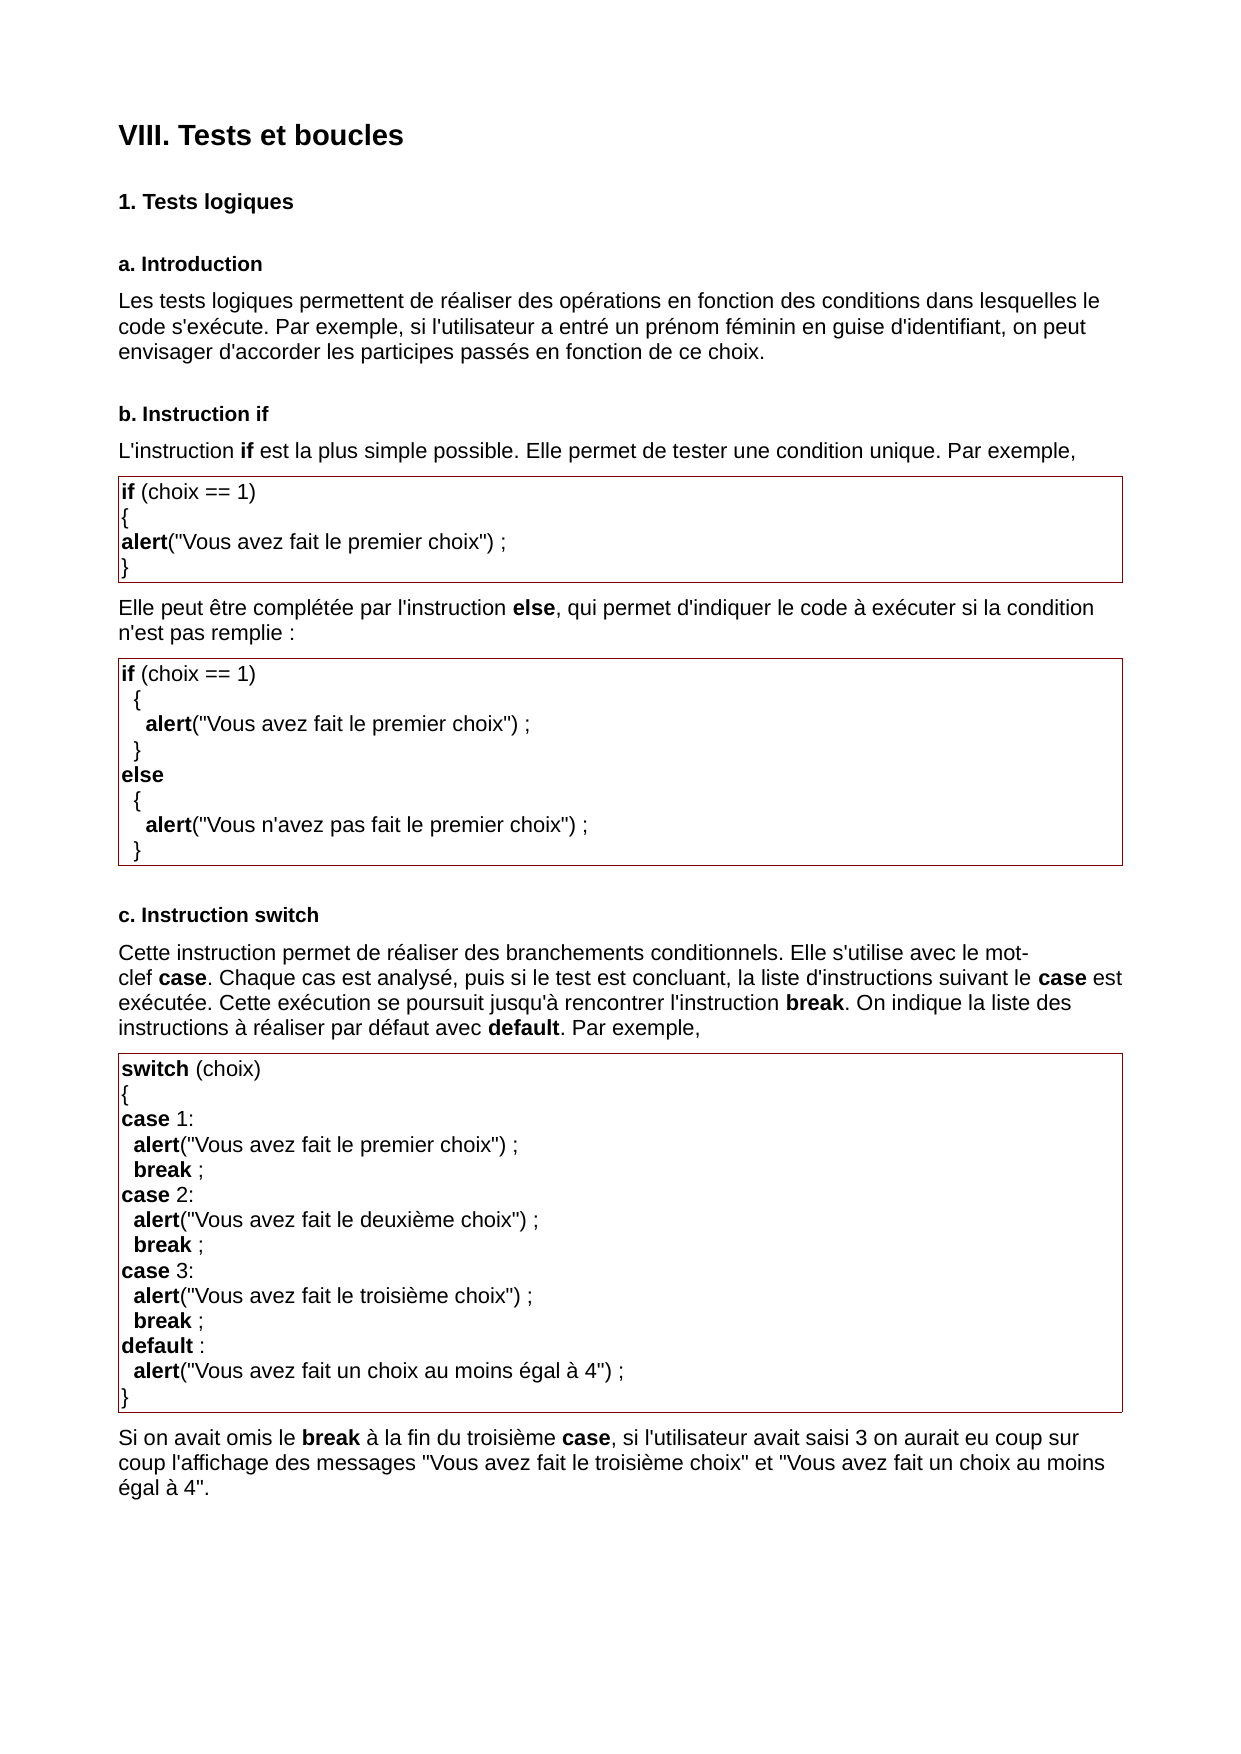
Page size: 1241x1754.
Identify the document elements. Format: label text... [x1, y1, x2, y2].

text L'instruction if est la plus simple possible. Elle permet de tester une condition unique. Par exemple, [118, 438, 1122, 463]
subtitle c. Instruction switch [118, 903, 1122, 927]
text Les tests logiques permettent de réaliser des opérations en fonction des conditions dans lesquelles le code s'exécute. Par exemple, si l'utilisateur a entré un prénom féminin en guise d'identifiant, on peut envisager d'accorder les participes passés en fonction de ce choix. [118, 288, 1122, 364]
text if (choix == 1) { alert("Vous avez fait le premier choix") ; } [119, 477, 1122, 582]
text Si on avait omis le break à la fin du troisième case, si l'utilisateur avait saisi 3 on aurait eu coup sur coup l'affichage des messages "Vous avez fait le troisième choix" et "Vous avez fait un choix au moins égal à 4". [118, 1424, 1122, 1500]
text Cette instruction permet de réaliser des branchements conditionnels. Elle s'utilise avec le mot-clef case. Chaque cas est analysé, puis si le test est concluant, la liste d'instructions suivant le case est exécutée. Cette exécution se poursuit jusqu'à rencontrer l'instruction break. On indique la liste des instructions à réaliser par défaut avec default. Par exemple, [118, 939, 1122, 1040]
text switch (choix) { case 1: alert("Vous avez fait le premier choix") ; break ; case 2: alert("Vous avez fait le deuxième choix") ; break ; case 3: alert("Vous avez fait le troisième choix") ; break ; default : alert("Vous avez fait un choix au moins égal à 4") ; } [119, 1054, 1122, 1412]
subtitle b. Instruction if [118, 401, 1122, 425]
subtitle a. Introduction [118, 252, 1122, 276]
subtitle 1. Tests logiques [118, 189, 1122, 214]
text Elle peut être complétée par l'instruction else, qui permet d'indiquer le code à exécuter si la condition n'est pas remplie : [118, 595, 1122, 645]
subtitle VIII. Tests et boucles [118, 118, 1122, 152]
text if (choix == 1) { alert("Vous avez fait le premier choix") ; } else { alert("Vous n'avez pas fait le premier choix") ; } [119, 659, 1122, 865]
